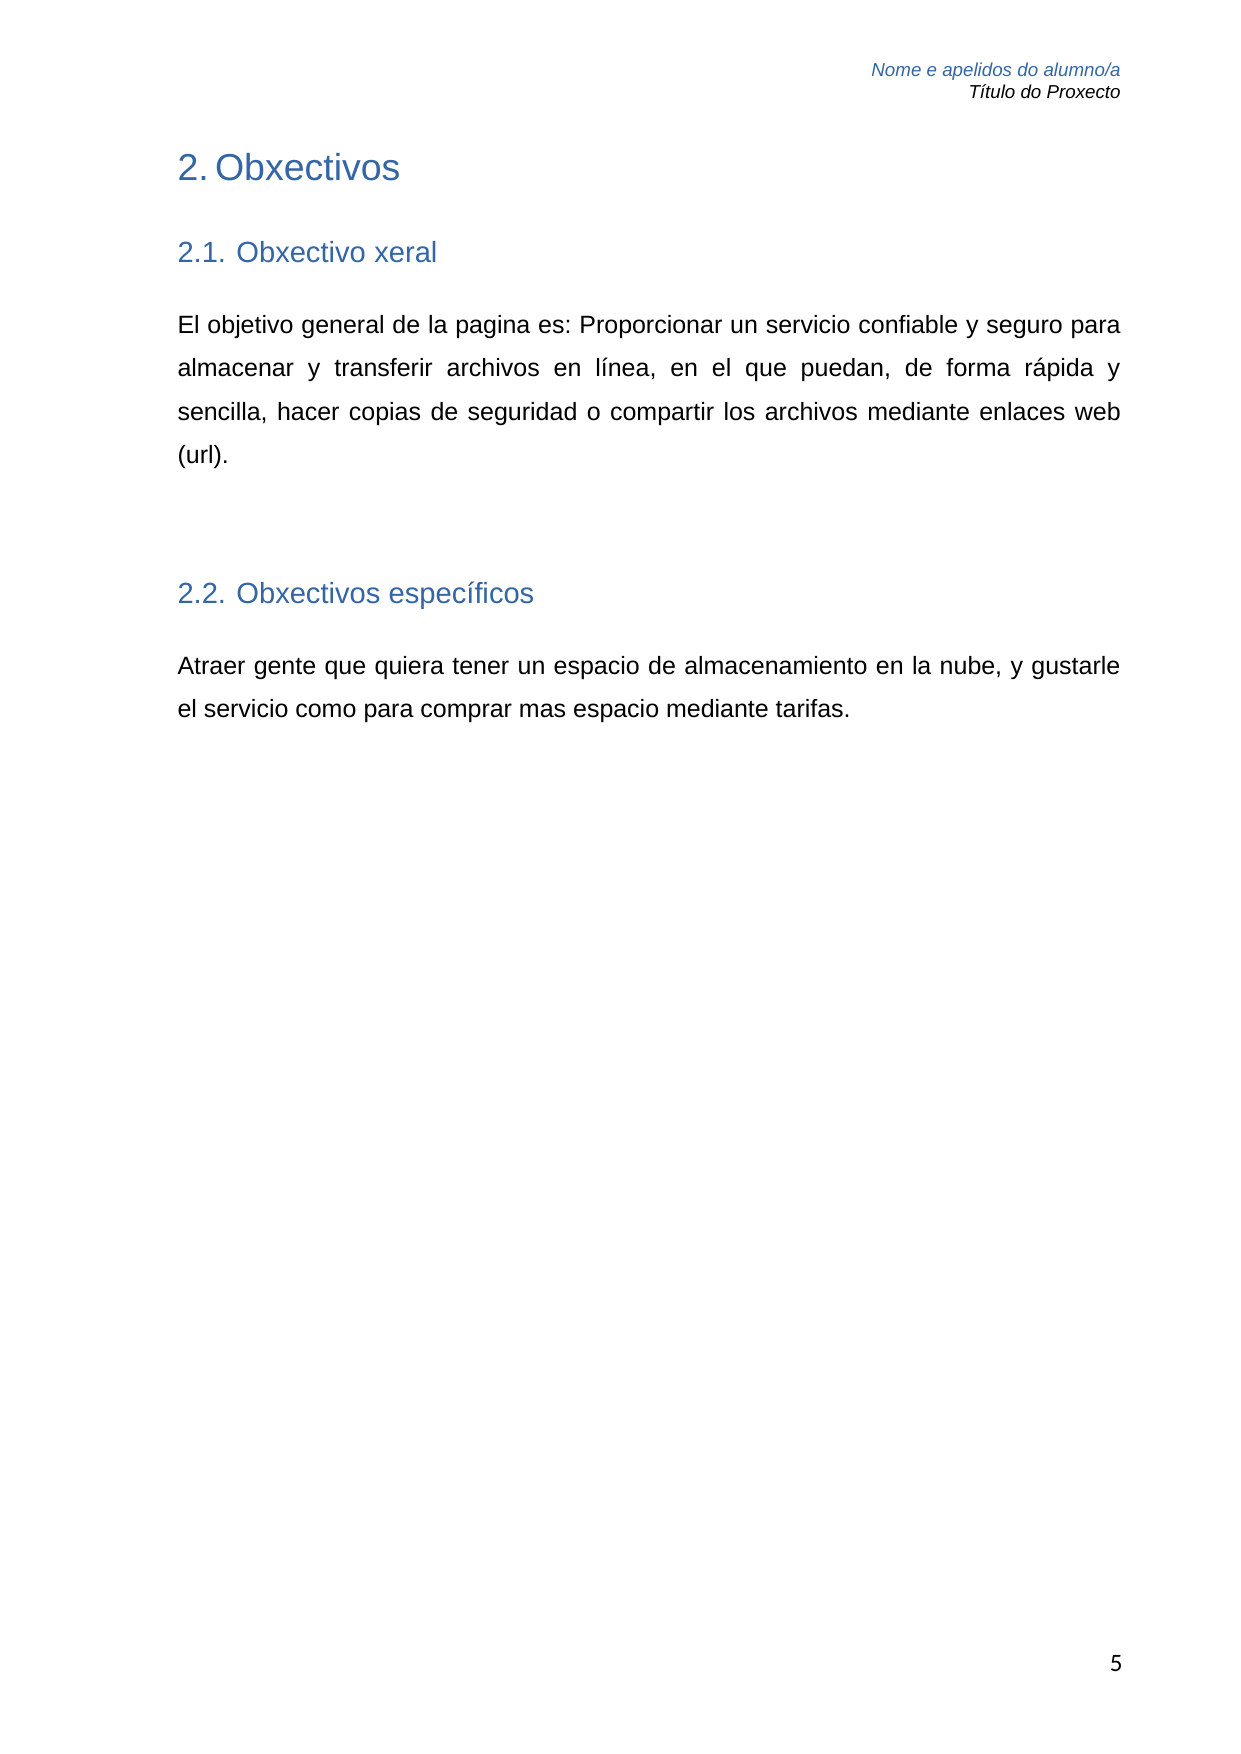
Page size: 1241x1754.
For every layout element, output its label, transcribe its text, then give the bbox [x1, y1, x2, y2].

subtitle Obxectivos [177, 145, 1122, 188]
subtitle Obxectivo xeral [177, 235, 1122, 268]
text El objetivo general de la pagina es: Proporcionar un servicio confiable y seguro para almacenar y transferir archivos en línea, en el que puedan, de forma rápida y sencilla, hacer copias de seguridad o compartir los archivos mediante enlaces web (url). [177, 310, 1122, 468]
text Atraer gente que quiera tener un espacio de almacenamiento en la nube, y gustarle el servicio como para comprar mas espacio mediante tarifas. [177, 651, 1122, 723]
subtitle Obxectivos específicos [177, 576, 1122, 609]
